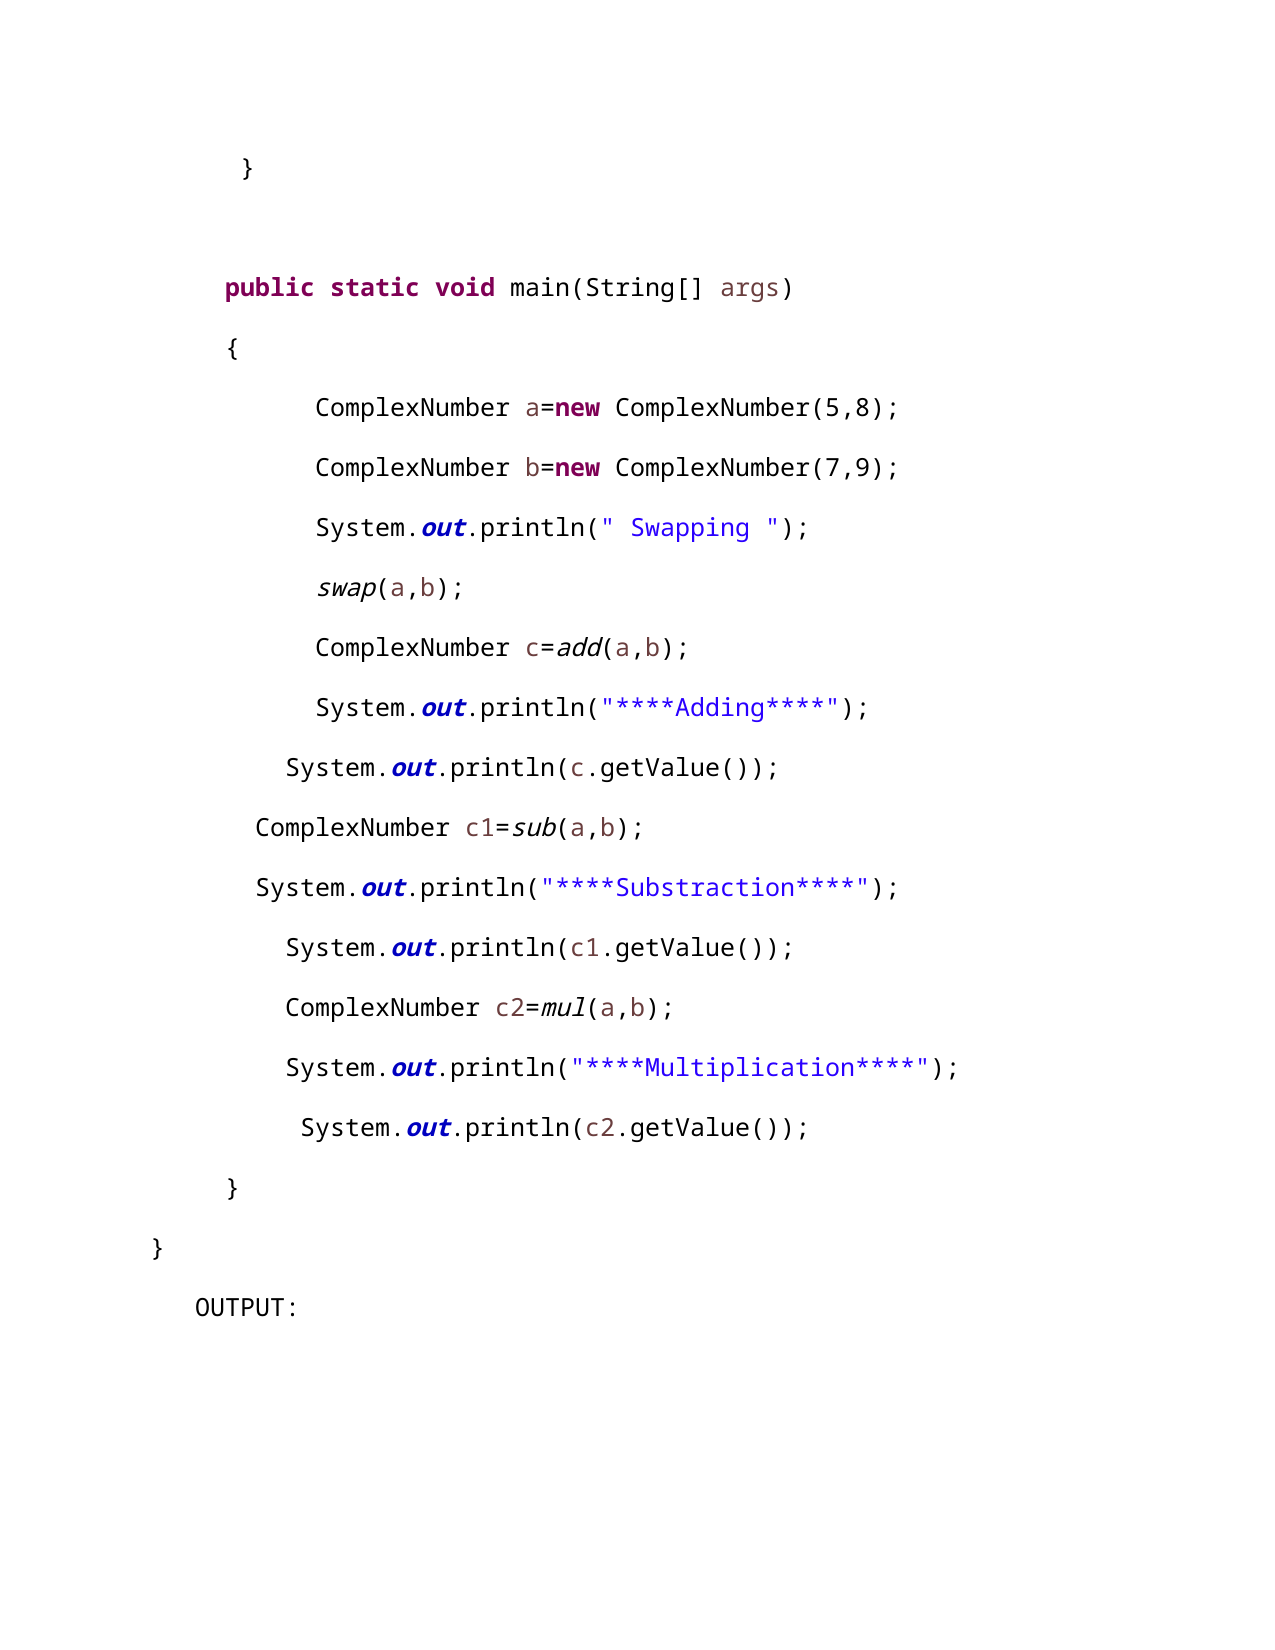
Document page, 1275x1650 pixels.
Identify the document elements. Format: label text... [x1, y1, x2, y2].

text ComplexNumber a=new ComplexNumber(5,8); [150, 390, 1125, 424]
text public static void main(String[] args) [150, 270, 1125, 304]
text ComplexNumber c=add(a,b); [150, 630, 1125, 664]
text OUTPUT: [150, 1290, 1125, 1324]
text ComplexNumber b=new ComplexNumber(7,9); [150, 450, 1125, 484]
text { [150, 330, 1125, 364]
text ComplexNumber c2=mul(a,b); [150, 990, 1125, 1024]
text System.out.println(c2.getValue()); [150, 1110, 1125, 1144]
text swap(a,b); [150, 570, 1125, 604]
text ComplexNumber c1=sub(a,b); [150, 810, 1125, 844]
text System.out.println("****Multiplication****"); [150, 1050, 1125, 1084]
text System.out.println("****Substraction****"); [150, 870, 1125, 904]
text } [150, 1230, 1125, 1264]
text System.out.println("****Adding****"); [150, 690, 1125, 724]
text System.out.println(" Swapping "); [150, 510, 1125, 544]
text System.out.println(c1.getValue()); [150, 930, 1125, 964]
text } [150, 1170, 1125, 1204]
text System.out.println(c.getValue()); [150, 750, 1125, 784]
text } [150, 150, 1125, 184]
